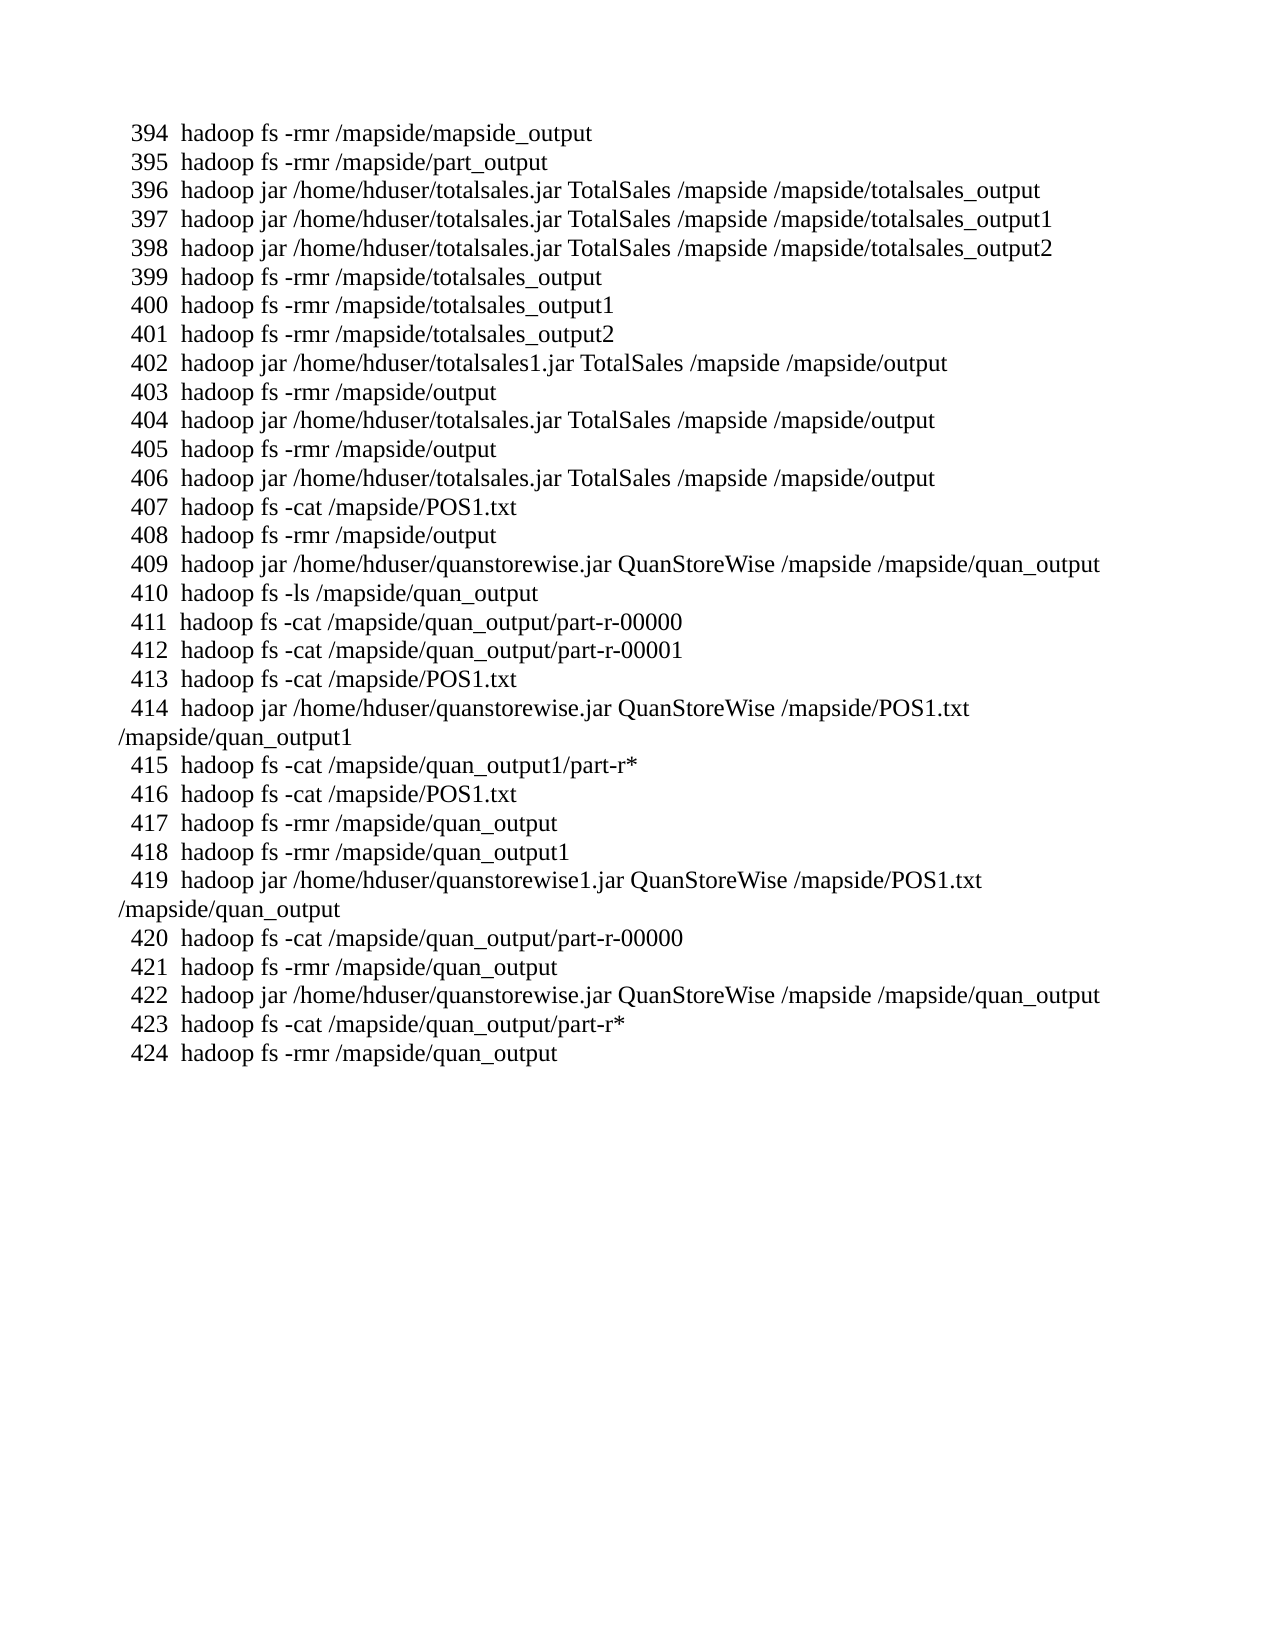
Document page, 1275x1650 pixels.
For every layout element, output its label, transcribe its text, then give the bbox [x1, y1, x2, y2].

text 412 hadoop fs -cat /mapside/quan_output/part-r-00001 [118, 636, 1157, 664]
text 411 hadoop fs -cat /mapside/quan_output/part-r-00000 [118, 607, 1157, 636]
text 403 hadoop fs -rmr /mapside/output [118, 377, 1157, 406]
text 398 hadoop jar /home/hduser/totalsales.jar TotalSales /mapside /mapside/totalsales_output2 [118, 233, 1157, 262]
text 416 hadoop fs -cat /mapside/POS1.txt [118, 779, 1157, 808]
text 421 hadoop fs -rmr /mapside/quan_output [118, 952, 1157, 981]
text 400 hadoop fs -rmr /mapside/totalsales_output1 [118, 291, 1157, 319]
text 402 hadoop jar /home/hduser/totalsales1.jar TotalSales /mapside /mapside/output [118, 348, 1157, 377]
text 408 hadoop fs -rmr /mapside/output [118, 521, 1157, 549]
text 419 hadoop jar /home/hduser/quanstorewise1.jar QuanStoreWise /mapside/POS1.txt /mapside/quan_output [118, 866, 1157, 923]
text 396 hadoop jar /home/hduser/totalsales.jar TotalSales /mapside /mapside/totalsales_output [118, 176, 1157, 204]
text 414 hadoop jar /home/hduser/quanstorewise.jar QuanStoreWise /mapside/POS1.txt /mapside/quan_output1 [118, 693, 1157, 751]
text 406 hadoop jar /home/hduser/totalsales.jar TotalSales /mapside /mapside/output [118, 463, 1157, 492]
text 409 hadoop jar /home/hduser/quanstorewise.jar QuanStoreWise /mapside /mapside/quan_output [118, 549, 1157, 578]
text 405 hadoop fs -rmr /mapside/output [118, 434, 1157, 463]
text 417 hadoop fs -rmr /mapside/quan_output [118, 808, 1157, 837]
text 415 hadoop fs -cat /mapside/quan_output1/part-r* [118, 751, 1157, 779]
text 407 hadoop fs -cat /mapside/POS1.txt [118, 492, 1157, 521]
text 394 hadoop fs -rmr /mapside/mapside_output [118, 118, 1157, 147]
text 397 hadoop jar /home/hduser/totalsales.jar TotalSales /mapside /mapside/totalsales_output1 [118, 204, 1157, 233]
text 422 hadoop jar /home/hduser/quanstorewise.jar QuanStoreWise /mapside /mapside/quan_output [118, 981, 1157, 1009]
text 404 hadoop jar /home/hduser/totalsales.jar TotalSales /mapside /mapside/output [118, 406, 1157, 434]
text 420 hadoop fs -cat /mapside/quan_output/part-r-00000 [118, 923, 1157, 952]
text 399 hadoop fs -rmr /mapside/totalsales_output [118, 262, 1157, 291]
text 410 hadoop fs -ls /mapside/quan_output [118, 578, 1157, 607]
text 395 hadoop fs -rmr /mapside/part_output [118, 147, 1157, 176]
text 413 hadoop fs -cat /mapside/POS1.txt [118, 664, 1157, 693]
text 418 hadoop fs -rmr /mapside/quan_output1 [118, 837, 1157, 866]
text 423 hadoop fs -cat /mapside/quan_output/part-r* [118, 1009, 1157, 1038]
text 401 hadoop fs -rmr /mapside/totalsales_output2 [118, 319, 1157, 348]
text 424 hadoop fs -rmr /mapside/quan_output [118, 1038, 1157, 1067]
